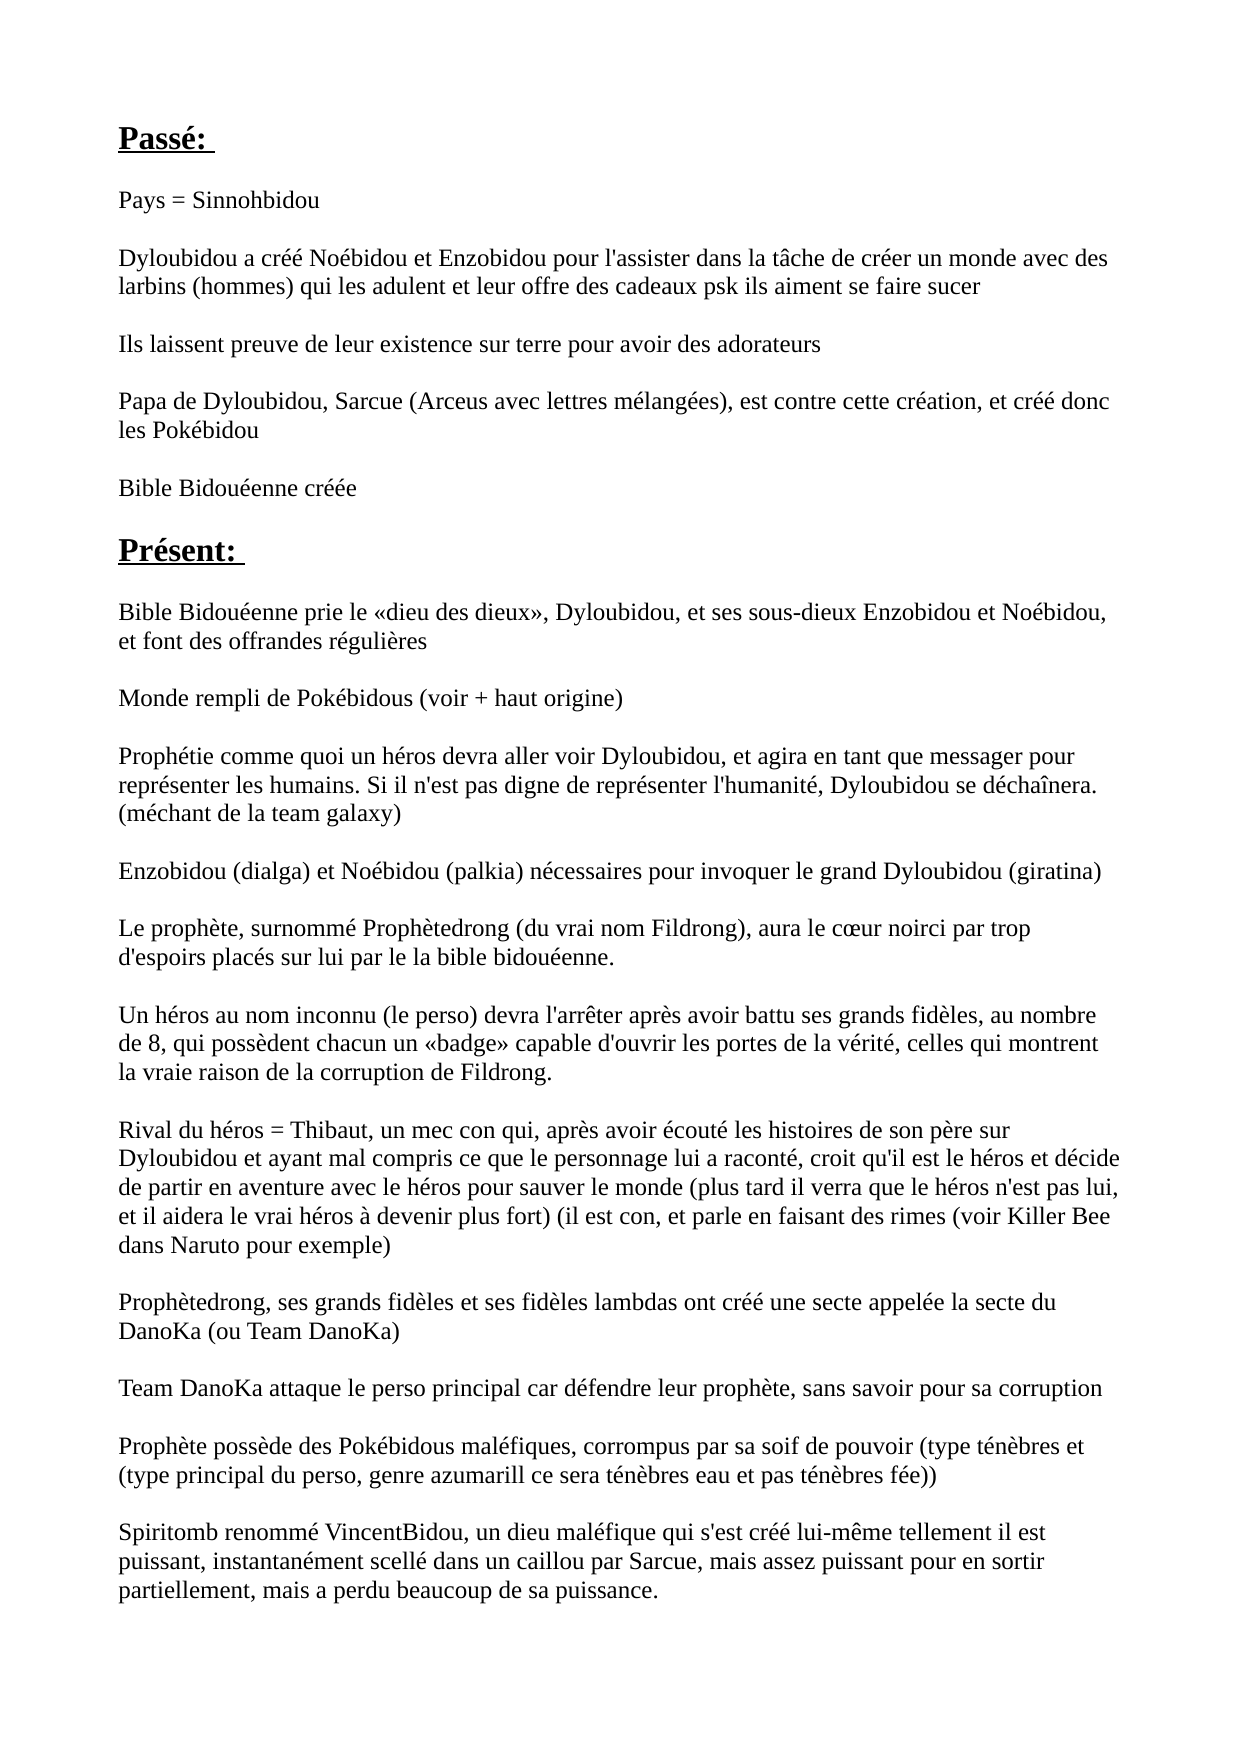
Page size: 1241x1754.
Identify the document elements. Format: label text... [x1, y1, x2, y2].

text Pays = Sinnohbidou [118, 185, 1122, 214]
text Spiritomb renommé VincentBidou, un dieu maléfique qui s'est créé lui-même tellement il est puissant, instantanément scellé dans un caillou par Sarcue, mais assez puissant pour en sortir partiellement, mais a perdu beaucoup de sa puissance. [118, 1517, 1122, 1603]
text Papa de Dyloubidou, Sarcue (Arceus avec lettres mélangées), est contre cette création, et créé donc les Pokébidou [118, 386, 1122, 444]
text Passé: [118, 118, 1122, 156]
text Dyloubidou a créé Noébidou et Enzobidou pour l'assister dans la tâche de créer un monde avec des larbins (hommes) qui les adulent et leur offre des cadeaux psk ils aiment se faire sucer [118, 243, 1122, 300]
text Un héros au nom inconnu (le perso) devra l'arrêter après avoir battu ses grands fidèles, au nombre de 8, qui possèdent chacun un «badge» capable d'ouvrir les portes de la vérité, celles qui montrent la vraie raison de la corruption de Fildrong. [118, 1000, 1122, 1086]
text Rival du héros = Thibaut, un mec con qui, après avoir écouté les histoires de son père sur Dyloubidou et ayant mal compris ce que le personnage lui a raconté, croit qu'il est le héros et décide de partir en aventure avec le héros pour sauver le monde (plus tard il verra que le héros n'est pas lui, et il aidera le vrai héros à devenir plus fort) (il est con, et parle en faisant des rimes (voir Killer Bee dans Naruto pour exemple) [118, 1115, 1122, 1258]
text Prophétie comme quoi un héros devra aller voir Dyloubidou, et agira en tant que messager pour représenter les humains. Si il n'est pas digne de représenter l'humanité, Dyloubidou se déchaînera. (méchant de la team galaxy) [118, 741, 1122, 827]
text Bible Bidouéenne créée [118, 473, 1122, 501]
text Team DanoKa attaque le perso principal car défendre leur prophète, sans savoir pour sa corruption [118, 1373, 1122, 1402]
text Enzobidou (dialga) et Noébidou (palkia) nécessaires pour invoquer le grand Dyloubidou (giratina) [118, 856, 1122, 885]
text Présent: [118, 530, 1122, 568]
text Prophète possède des Pokébidous maléfiques, corrompus par sa soif de pouvoir (type ténèbres et (type principal du perso, genre azumarill ce sera ténèbres eau et pas ténèbres fée)) [118, 1431, 1122, 1488]
text Ils laissent preuve de leur existence sur terre pour avoir des adorateurs [118, 329, 1122, 358]
text Bible Bidouéenne prie le «dieu des dieux», Dyloubidou, et ses sous-dieux Enzobidou et Noébidou, et font des offrandes régulières [118, 597, 1122, 655]
text Monde rempli de Pokébidous (voir + haut origine) [118, 683, 1122, 712]
text Le prophète, surnommé Prophètedrong (du vrai nom Fildrong), aura le cœur noirci par trop d'espoirs placés sur lui par le la bible bidouéenne. [118, 913, 1122, 971]
text Prophètedrong, ses grands fidèles et ses fidèles lambdas ont créé une secte appelée la secte du DanoKa (ou Team DanoKa) [118, 1287, 1122, 1345]
